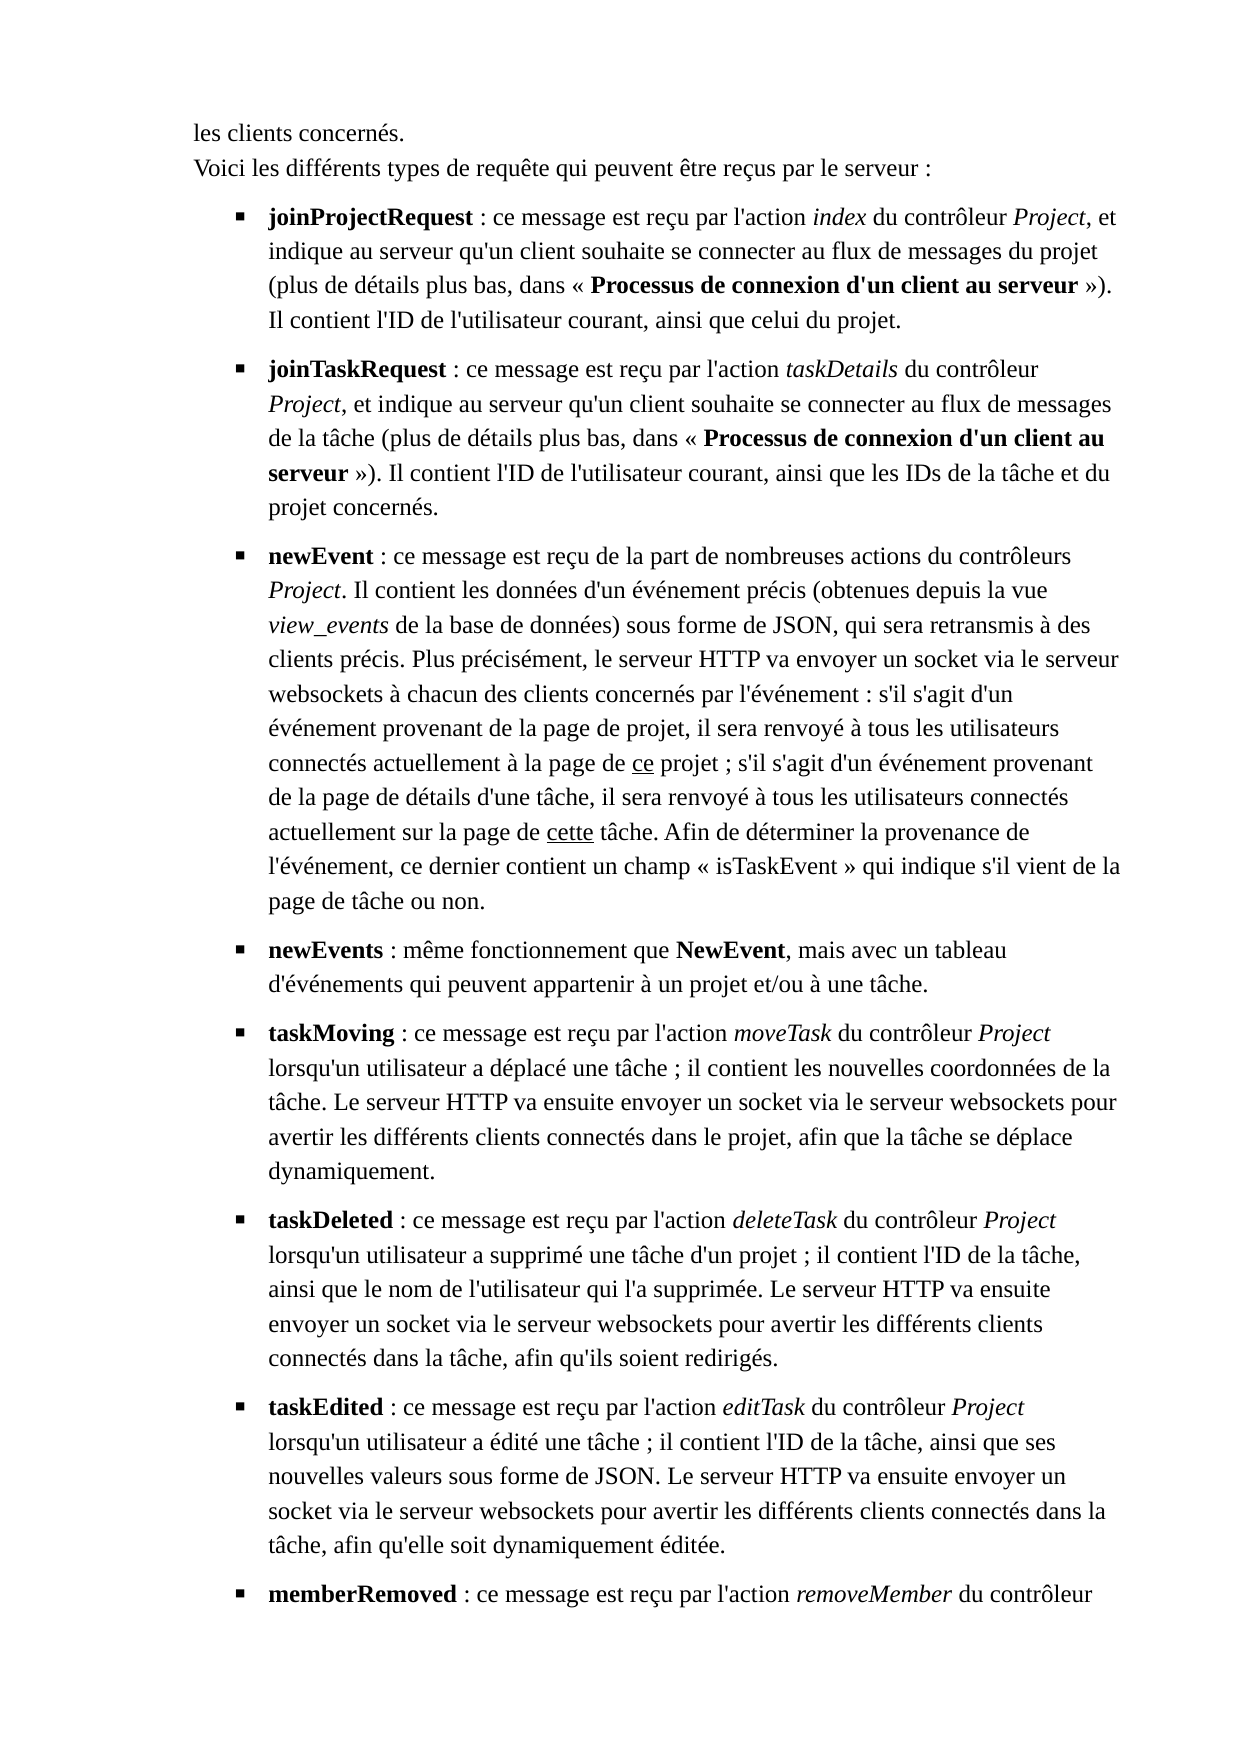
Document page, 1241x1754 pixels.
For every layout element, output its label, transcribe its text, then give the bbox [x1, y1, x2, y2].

list joinProjectRequest : ce message est reçu par l'action index du contrôleur Project, et indique au serveur qu'un client souhaite se connecter au flux de messages du projet (plus de détails plus bas, dans « Processus de connexion d'un client au serveur »). Il contient l'ID de l'utilisateur courant, ainsi que celui du projet. [231, 202, 1122, 334]
list joinTaskRequest : ce message est reçu par l'action taskDetails du contrôleur Project, et indique au serveur qu'un client souhaite se connecter au flux de messages de la tâche (plus de détails plus bas, dans « Processus de connexion d'un client au serveur »). Il contient l'ID de l'utilisateur courant, ainsi que les IDs de la tâche et du projet concernés. [231, 354, 1122, 521]
list les clients concernés. Voici les différents types de requête qui peuvent être reçus par le serveur : [156, 118, 1122, 181]
list newEvents : même fonctionnement que NewEvent, mais avec un tableau d'événements qui peuvent appartenir à un projet et/ou à une tâche. [231, 935, 1122, 998]
list newEvent : ce message est reçu de la part de nombreuses actions du contrôleurs Project. Il contient les données d'un événement précis (obtenues depuis la vue view_events de la base de données) sous forme de JSON, qui sera retransmis à des clients précis. Plus précisément, le serveur HTTP va envoyer un socket via le serveur websockets à chacun des clients concernés par l'événement : s'il s'agit d'un événement provenant de la page de projet, il sera renvoyé à tous les utilisateurs connectés actuellement à la page de ce projet ; s'il s'agit d'un événement provenant de la page de détails d'une tâche, il sera renvoyé à tous les utilisateurs connectés actuellement sur la page de cette tâche. Afin de déterminer la provenance de l'événement, ce dernier contient un champ « isTaskEvent » qui indique s'il vient de la page de tâche ou non. [231, 541, 1122, 915]
list taskDeleted : ce message est reçu par l'action deleteTask du contrôleur Project lorsqu'un utilisateur a supprimé une tâche d'un projet ; il contient l'ID de la tâche, ainsi que le nom de l'utilisateur qui l'a supprimée. Le serveur HTTP va ensuite envoyer un socket via le serveur websockets pour avertir les différents clients connectés dans la tâche, afin qu'ils soient redirigés. [231, 1206, 1122, 1372]
list taskMoving : ce message est reçu par l'action moveTask du contrôleur Project lorsqu'un utilisateur a déplacé une tâche ; il contient les nouvelles coordonnées de la tâche. Le serveur HTTP va ensuite envoyer un socket via le serveur websockets pour avertir les différents clients connectés dans le projet, afin que la tâche se déplace dynamiquement. [231, 1018, 1122, 1185]
list taskEdited : ce message est reçu par l'action editTask du contrôleur Project lorsqu'un utilisateur a édité une tâche ; il contient l'ID de la tâche, ainsi que ses nouvelles valeurs sous forme de JSON. Le serveur HTTP va ensuite envoyer un socket via le serveur websockets pour avertir les différents clients connectés dans la tâche, afin qu'elle soit dynamiquement éditée. [231, 1392, 1122, 1559]
list memberRemoved : ce message est reçu par l'action removeMember du contrôleur [231, 1579, 1122, 1608]
